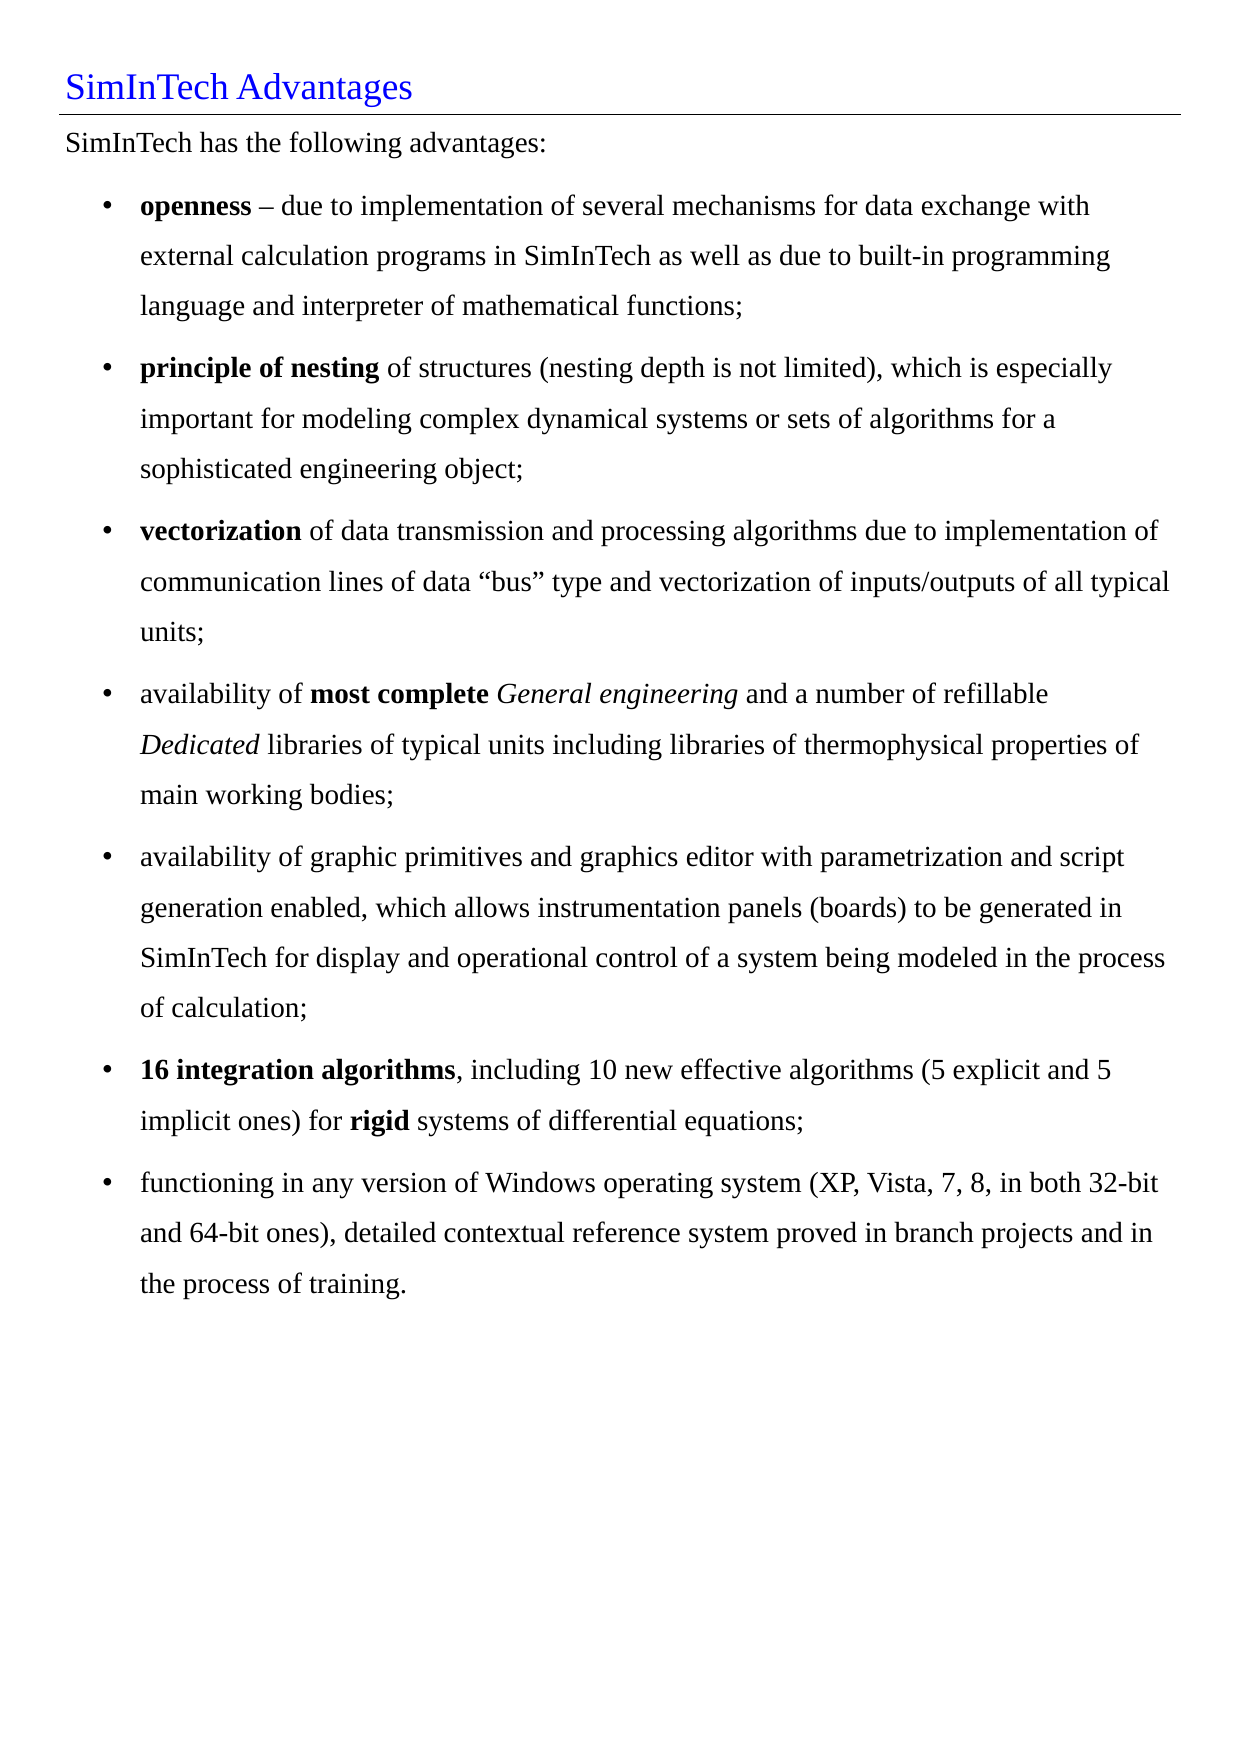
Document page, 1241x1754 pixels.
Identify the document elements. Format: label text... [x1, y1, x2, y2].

table_header SimInTech Advantages [59, 59, 1181, 114]
table_cell SimInTech has the following advantages: openness – due to implementation of several mechanisms for data exchange with external calculation programs in SimInTech as well as due to built-in programming language and interpreter of mathematical functions; principle of nesting of structures (nesting depth is not limited), which is especially important for modeling complex dynamical systems or sets of algorithms for a sophisticated engineering object; vectorization of data transmission and processing algorithms due to implementation of communication lines of data “bus” type and vectorization of inputs/outputs of all typical units; availability of most complete General engineering and a number of refillable Dedicated libraries of typical units including libraries of thermophysical properties of main working bodies; availability of graphic primitives and graphics editor with parametrization and script generation enabled, which allows instrumentation panels (boards) to be generated in SimInTech for display and operational control of a system being modeled in the process of calculation; 16 integration algorithms, including 10 new effective algorithms (5 explicit and 5 implicit ones) for rigid systems of differential equations; functioning in any version of Windows operating system (XP, Vista, 7, 8, in both 32-bit and 64-bit ones), detailed contextual reference system proved in branch projects and in the process of training. [59, 115, 1181, 1311]
